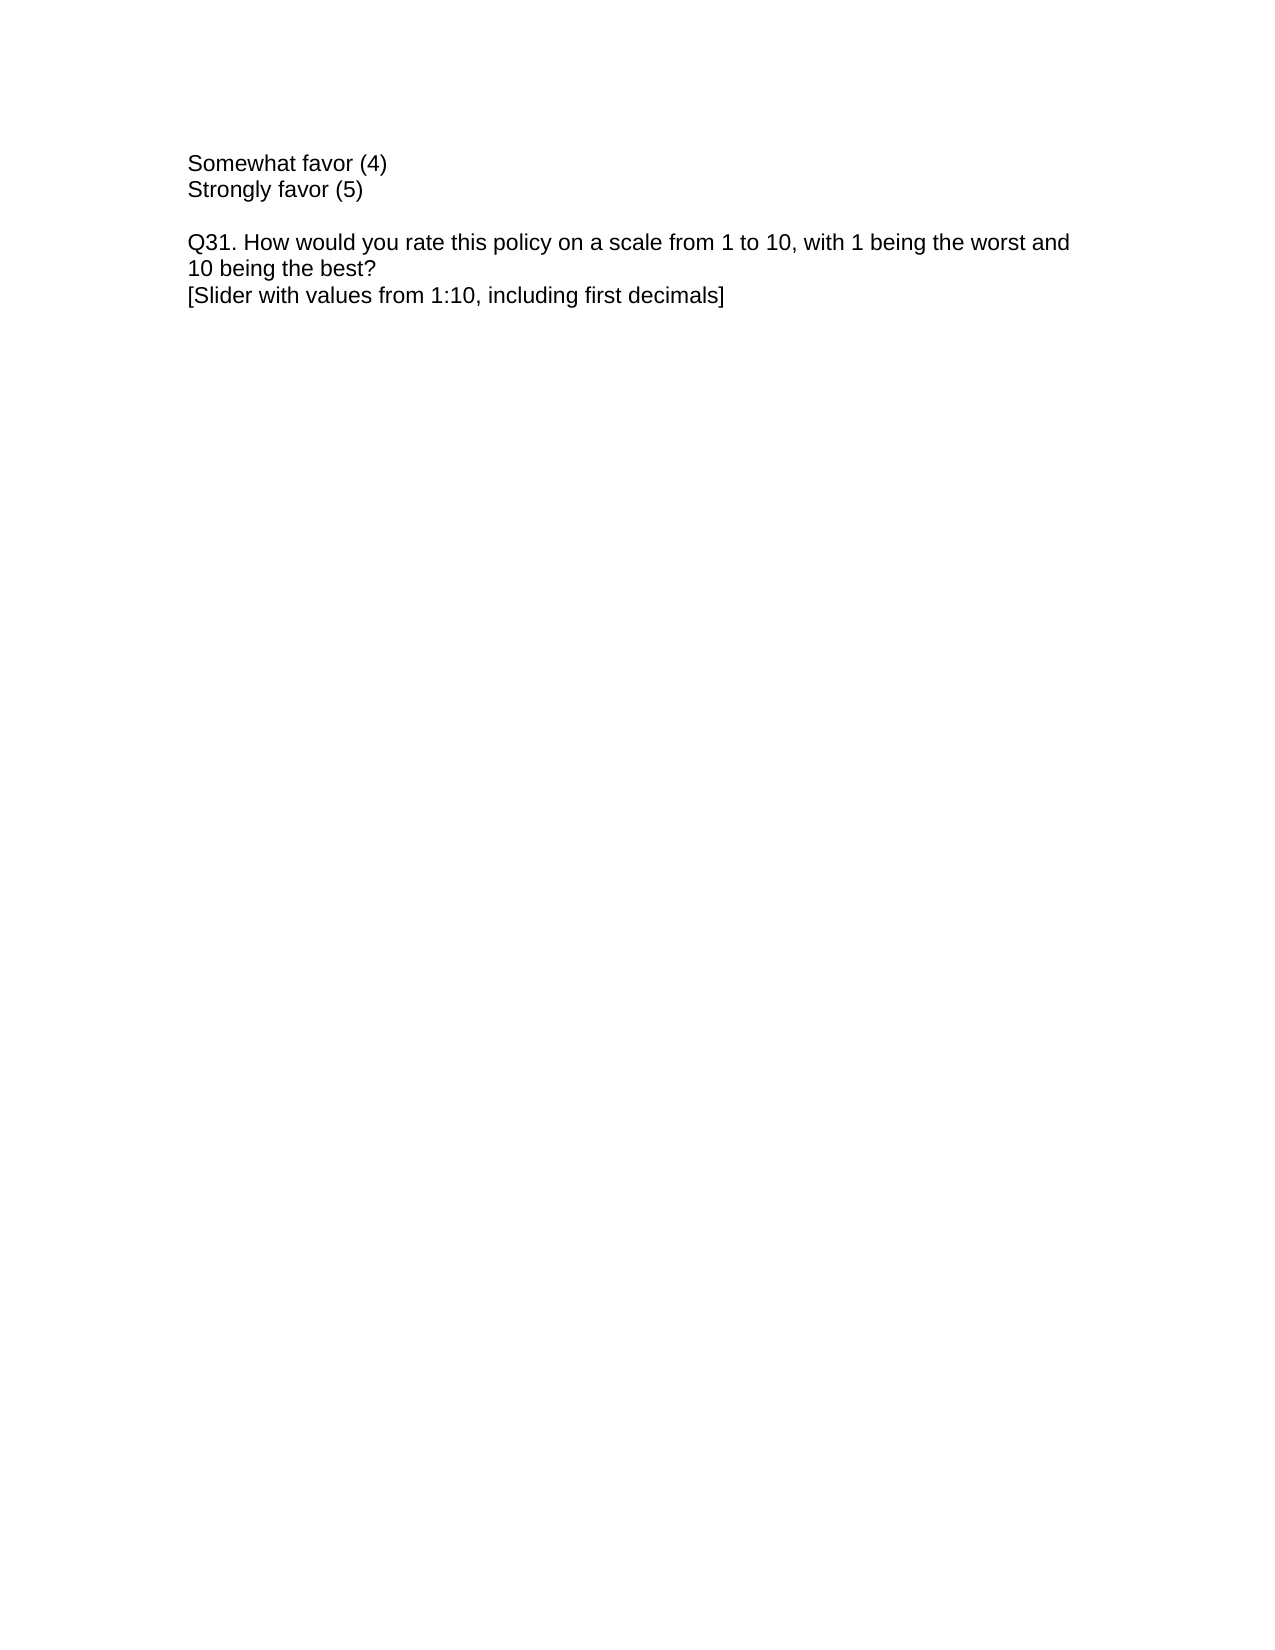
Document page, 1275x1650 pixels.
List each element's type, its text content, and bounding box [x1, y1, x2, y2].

text Strongly favor (5) [187, 176, 1087, 203]
text Somewhat favor (4) [187, 150, 1087, 176]
text Q31. How would you rate this policy on a scale from 1 to 10, with 1 being the worst and 10 being the best? [187, 229, 1087, 282]
text [Slider with values from 1:10, including first decimals] [187, 282, 1087, 308]
